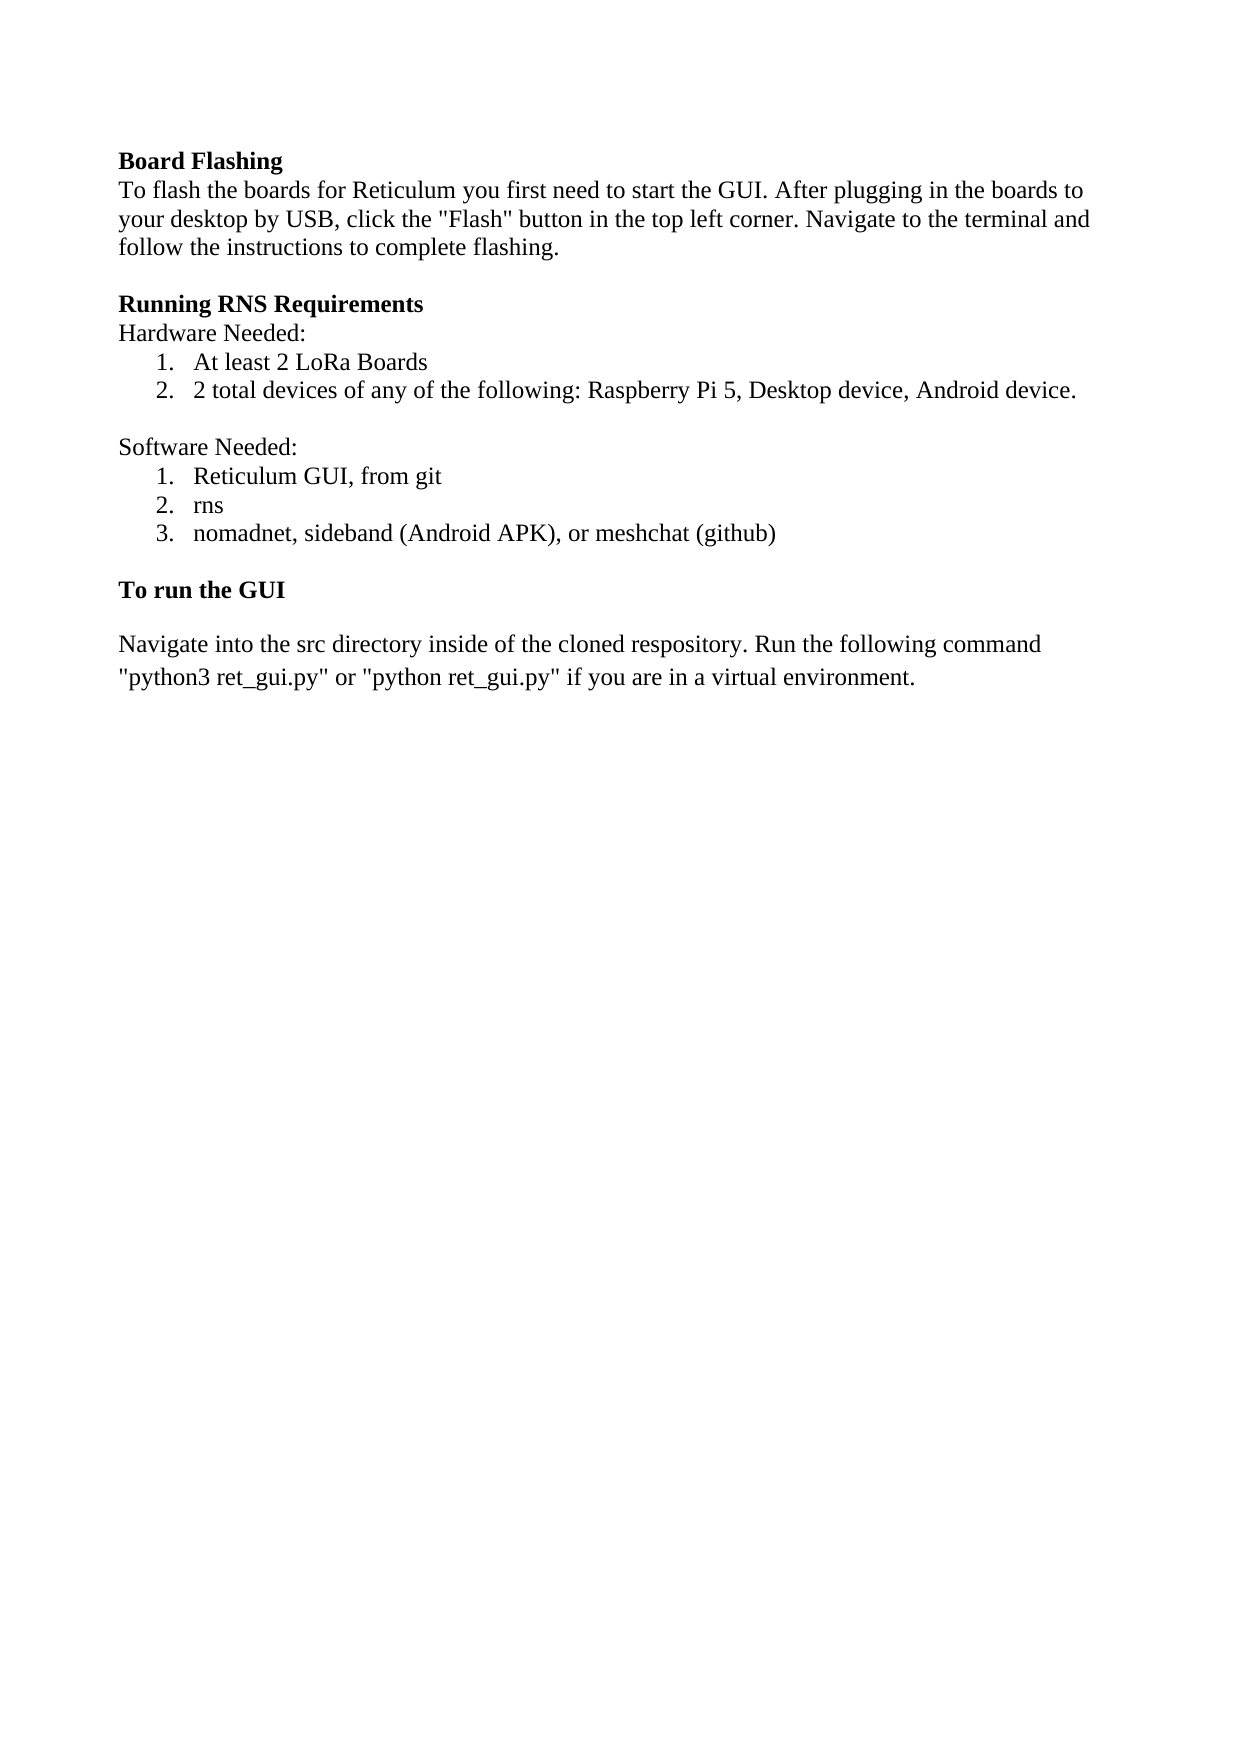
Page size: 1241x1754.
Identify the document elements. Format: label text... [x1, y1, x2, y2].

text Board Flashing [118, 146, 1122, 175]
text To run the GUI [118, 575, 1122, 604]
text Software Needed: [118, 432, 1122, 461]
list 2 total devices of any of the following: Raspberry Pi 5, Desktop device, Android device. [156, 375, 1122, 404]
list nomadnet, sideband (Android APK), or meshchat (github) [156, 518, 1122, 547]
list At least 2 LoRa Boards [156, 347, 1122, 375]
text To flash the boards for Reticulum you first need to start the GUI. After plugging in the boards to your desktop by USB, click the "Flash" button in the top left corner. Navigate to the terminal and follow the instructions to complete flashing. [118, 175, 1122, 261]
text Navigate into the src directory inside of the cloned respository. Run the following command "python3 ret_gui.py" or "python ret_gui.py" if you are in a virtual environment. [118, 629, 1122, 691]
list Reticulum GUI, from git [156, 461, 1122, 490]
text Running RNS Requirements [118, 289, 1122, 318]
list rns [156, 490, 1122, 518]
text Hardware Needed: [118, 318, 1122, 347]
